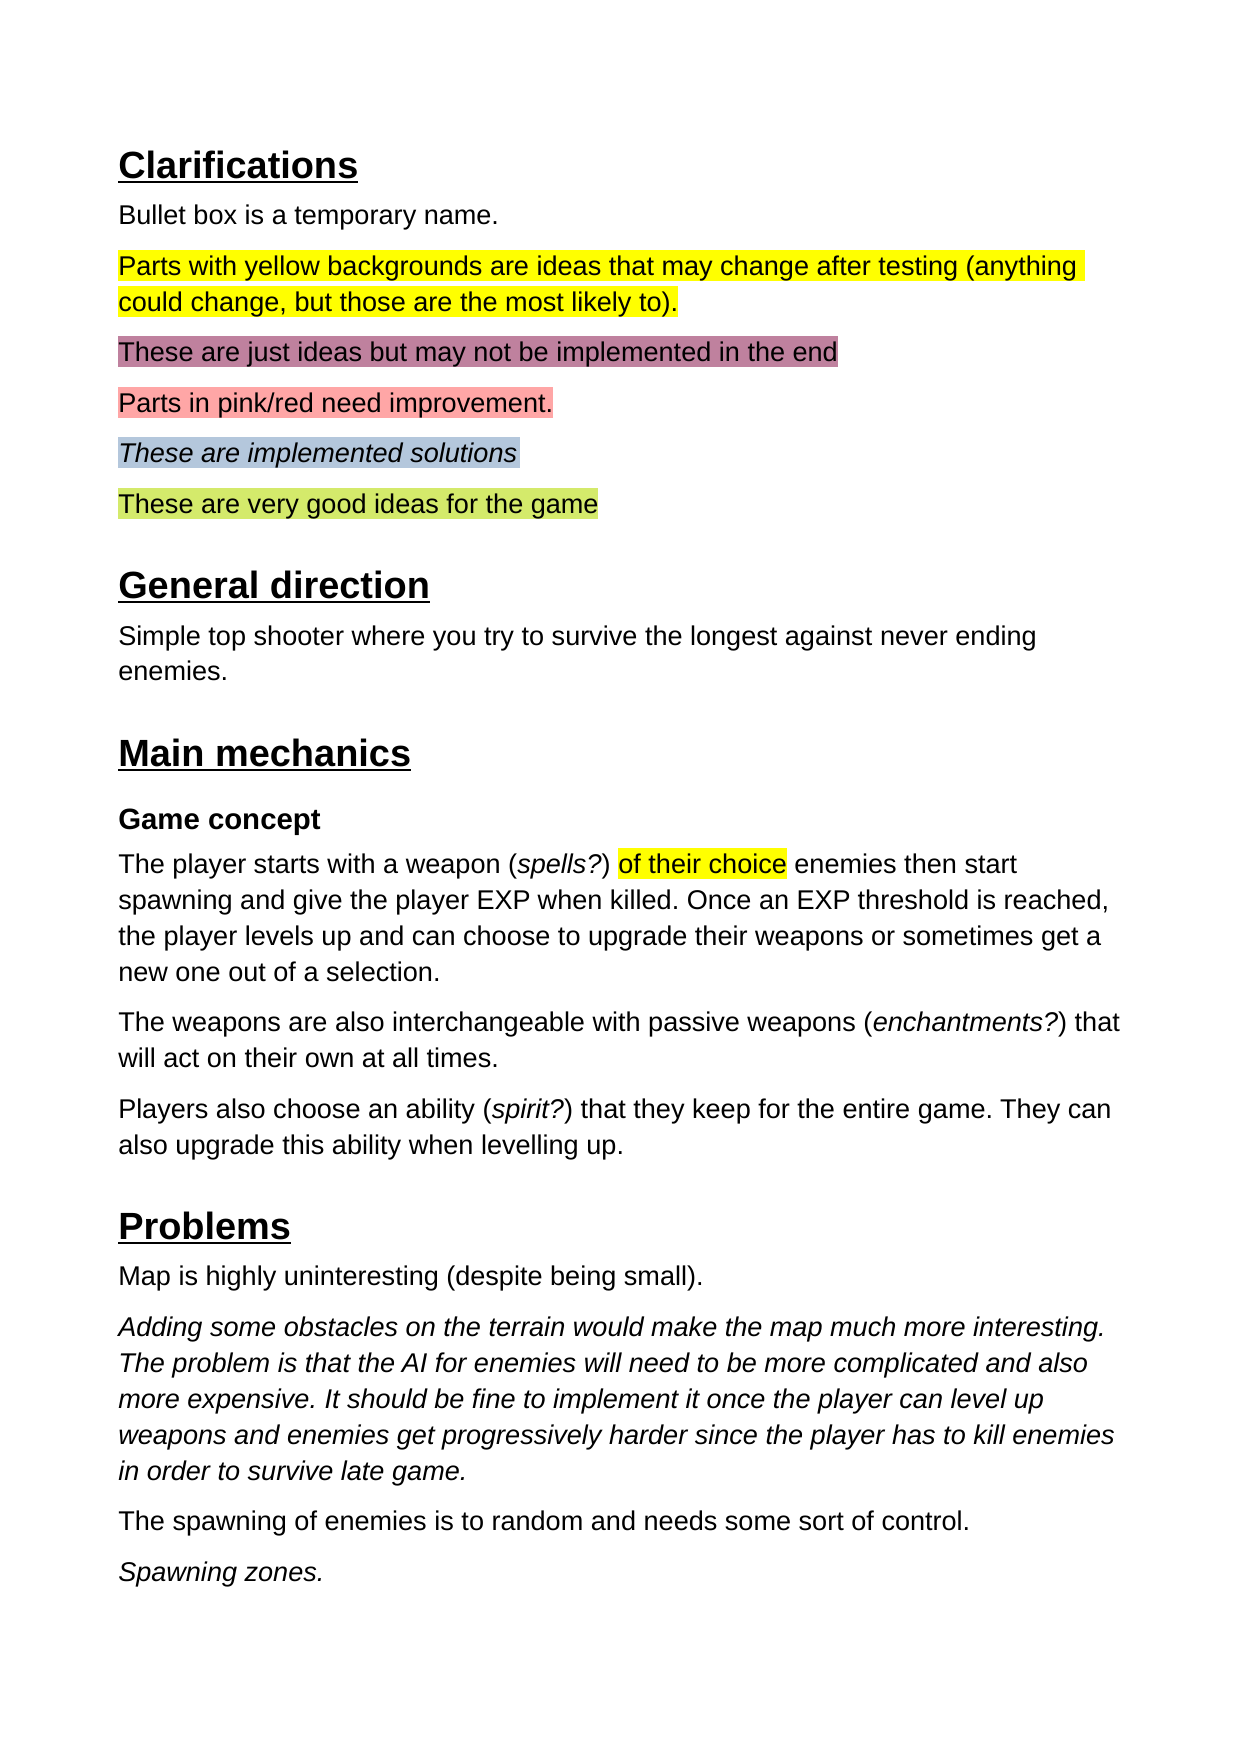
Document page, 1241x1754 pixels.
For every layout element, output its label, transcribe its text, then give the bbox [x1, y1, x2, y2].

text These are very good ideas for the game [118, 488, 1122, 519]
text The player starts with a weapon (spells?) of their choice enemies then start spawning and give the player EXP when killed. Once an EXP threshold is reached, the player levels up and can choose to upgrade their weapons or sometimes get a new one out of a selection. [118, 848, 1122, 987]
text These are implemented solutions [118, 437, 1122, 468]
text Simple top shooter where you try to survive the longest against never ending enemies. [118, 619, 1122, 687]
subtitle Problems [118, 1204, 1122, 1248]
text Parts in pink/red need improvement. [118, 387, 1122, 418]
text These are just ideas but may not be implemented in the end [118, 336, 1122, 367]
text Map is highly uninteresting (despite being small). [118, 1260, 1122, 1292]
text Adding some obstacles on the terrain would make the map much more interesting. The problem is that the AI for enemies will need to be more complicated and also more expensive. It should be fine to implement it once the player can level up weapons and enemies get progressively harder since the player has to kill enemies in order to survive late game. [118, 1311, 1122, 1486]
subtitle Game concept [118, 802, 1122, 835]
text Spawning zones. [118, 1556, 1122, 1587]
subtitle General direction [118, 563, 1122, 607]
text Bullet box is a temporary name. [118, 199, 1122, 231]
text The spawning of enemies is to random and needs some sort of control. [118, 1505, 1122, 1536]
text Players also choose an ability (spirit?) that they keep for the entire game. They can also upgrade this ability when levelling up. [118, 1093, 1122, 1160]
subtitle Main mechanics [118, 731, 1122, 774]
text Parts with yellow backgrounds are ideas that may change after testing (anything could change, but those are the most likely to). [118, 250, 1122, 317]
subtitle Clarifications [118, 143, 1122, 187]
text The weapons are also interchangeable with passive weapons (enchantments?) that will act on their own at all times. [118, 1006, 1122, 1073]
